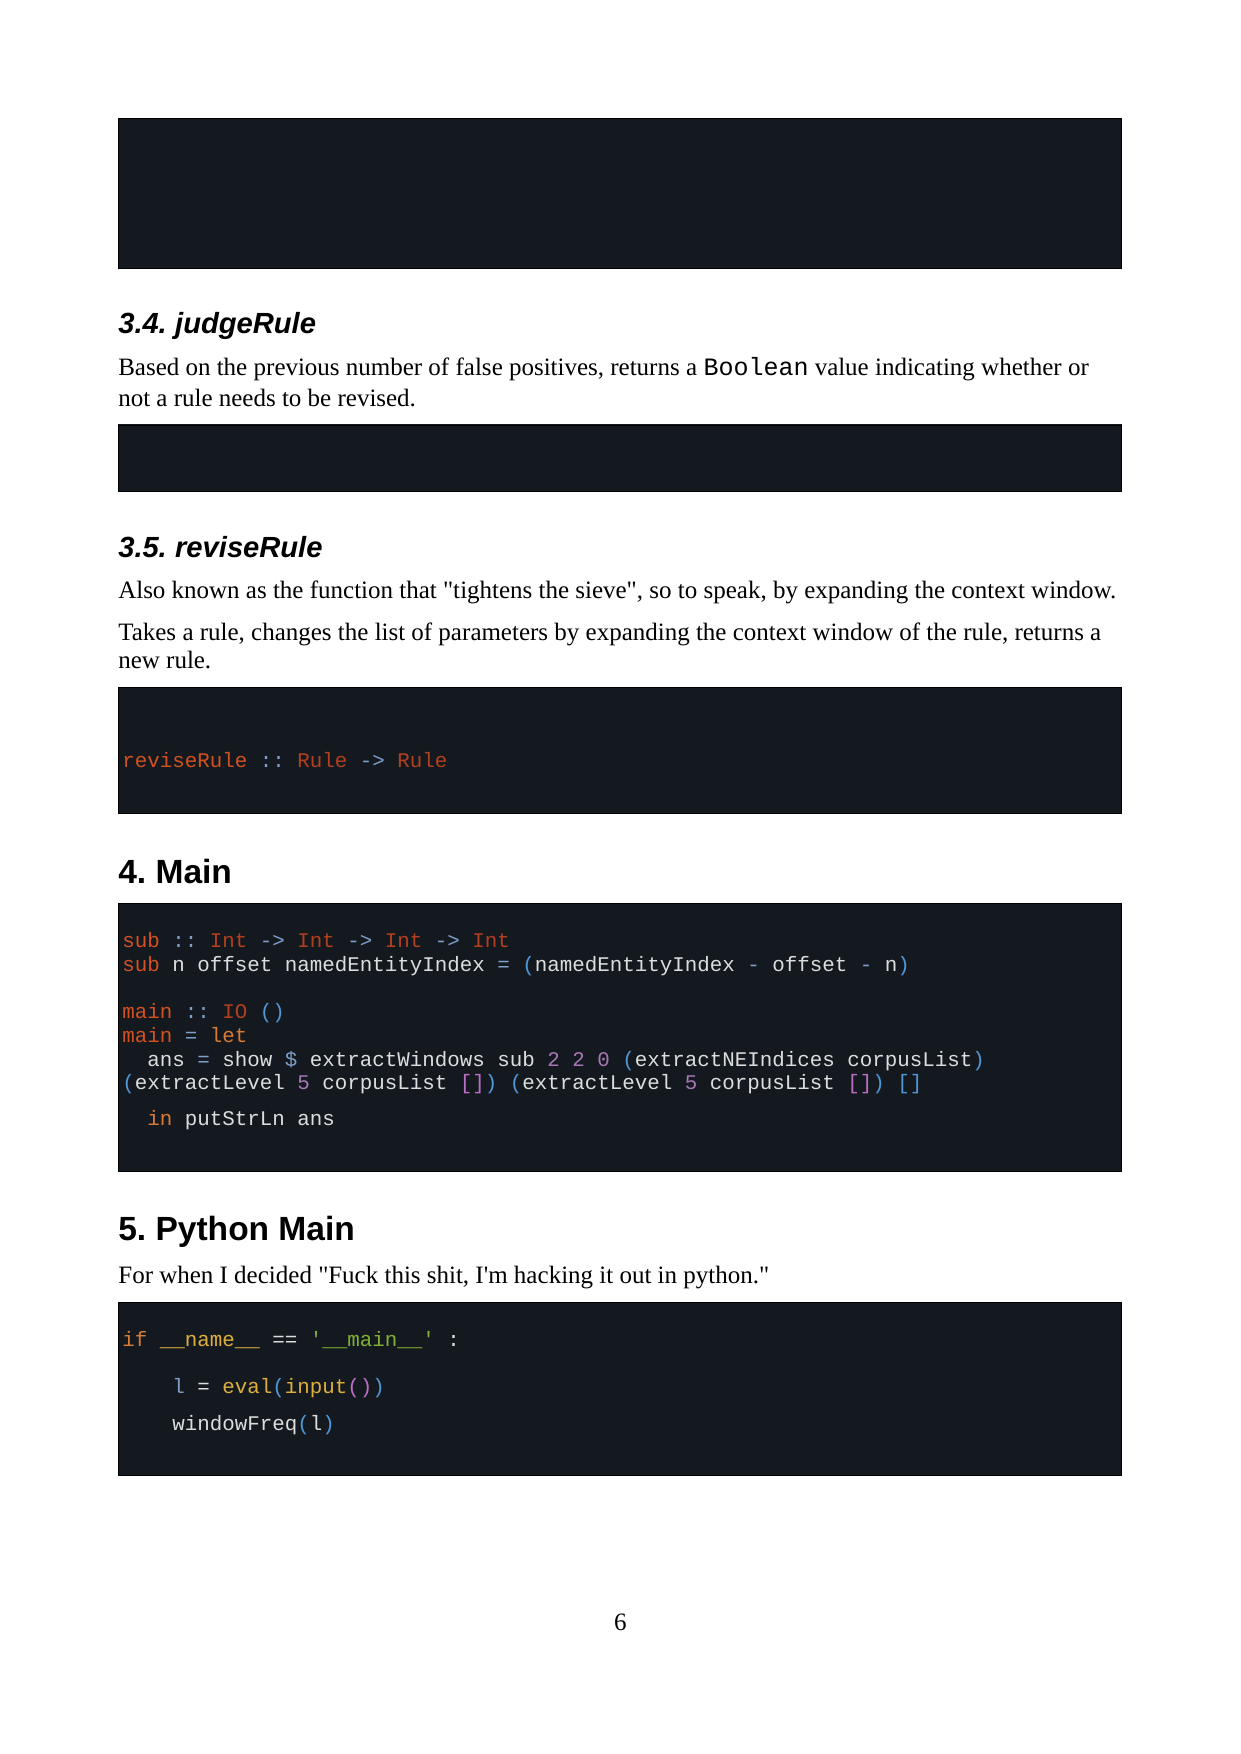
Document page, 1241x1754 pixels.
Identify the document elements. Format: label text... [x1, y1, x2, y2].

subtitle Python Main [118, 1209, 1122, 1248]
text For when I decided "Fuck this shit, I'm hacking it out in python." [118, 1260, 1122, 1289]
text windowFreq(l) [119, 1409, 1121, 1436]
text Takes a rule, changes the list of parameters by expanding the context window of the rule, returns a new rule. [118, 617, 1122, 674]
subtitle judgeRule [118, 306, 1122, 340]
text l = eval(input()) [119, 1373, 1121, 1400]
text reviseRule :: Rule -> Rule [119, 747, 1121, 774]
text main = let [119, 1021, 1121, 1044]
text if __name__ == '__main__' : [119, 1325, 1121, 1349]
text main :: IO () [119, 997, 1121, 1021]
text Based on the previous number of false positives, returns a Boolean value indicating whether or not a rule needs to be revised. [118, 352, 1122, 412]
text in putStrLn ans [119, 1104, 1121, 1132]
text sub :: Int -> Int -> Int -> Int [119, 926, 1121, 950]
text Also known as the function that "tightens the sieve", so to speak, by expanding the context window. [118, 576, 1122, 604]
text sub n offset namedEntityIndex = (namedEntityIndex - offset - n) [119, 950, 1121, 974]
text ans = show $ extractWindows sub 2 2 0 (extractNEIndices corpusList) (extractLevel 5 corpusList []) (extractLevel 5 corpusList []) [] [119, 1044, 1121, 1096]
subtitle reviseRule [118, 529, 1122, 563]
subtitle Main [118, 852, 1122, 890]
